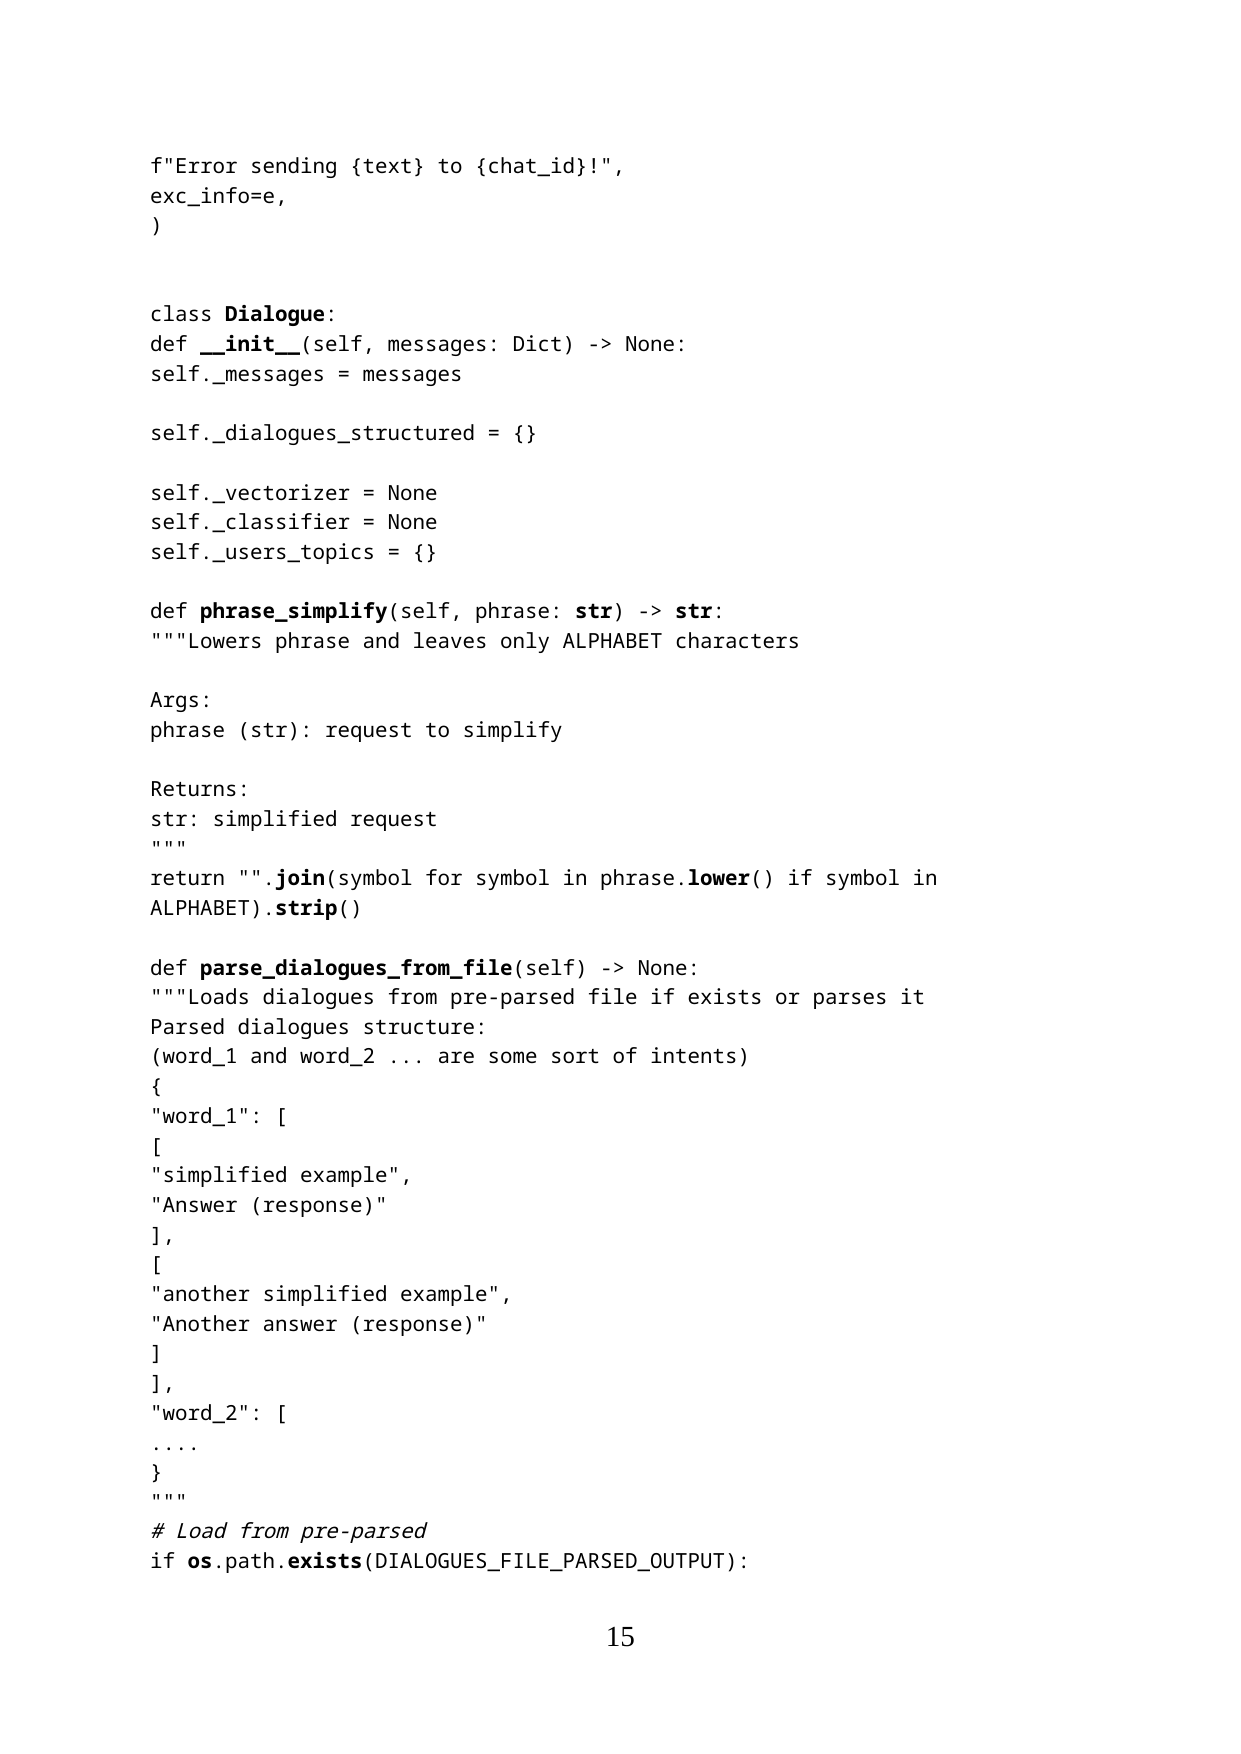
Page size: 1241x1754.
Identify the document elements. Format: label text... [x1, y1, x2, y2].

text Returns: [150, 773, 1090, 803]
text def phrase_simplify(self, phrase: str) -> str: [150, 595, 1090, 625]
text "word_1": [ [150, 1100, 1090, 1129]
text self._classifier = None [150, 506, 1090, 536]
text "simplified example", [150, 1159, 1090, 1189]
text self._users_topics = {} [150, 536, 1090, 565]
text (word_1 and word_2 ... are some sort of intents) [150, 1040, 1090, 1070]
text def __init__(self, messages: Dict) -> None: [150, 328, 1090, 358]
text str: simplified request [150, 803, 1090, 833]
text self._messages = messages [150, 358, 1090, 387]
text f"Error sending {text} to {chat_id}!", [150, 150, 1090, 180]
text } [150, 1456, 1090, 1486]
text ) [150, 209, 1090, 239]
text { [150, 1070, 1090, 1100]
text phrase (str): request to simplify [150, 714, 1090, 743]
text self._vectorizer = None [150, 476, 1090, 506]
text Args: [150, 684, 1090, 714]
text """ [150, 833, 1090, 862]
text Parsed dialogues structure: [150, 1011, 1090, 1040]
text ], [150, 1367, 1090, 1397]
text "word_2": [ [150, 1397, 1090, 1426]
text """ [150, 1486, 1090, 1515]
text def parse_dialogues_from_file(self) -> None: [150, 951, 1090, 981]
text [ [150, 1248, 1090, 1278]
text return "".join(symbol for symbol in phrase.lower() if symbol in ALPHABET).strip() [150, 862, 1090, 922]
text ], [150, 1218, 1090, 1248]
text exc_info=e, [150, 180, 1090, 209]
text "Another answer (response)" [150, 1308, 1090, 1337]
text class Dialogue: [150, 298, 1090, 328]
text if os.path.exists(DIALOGUES_FILE_PARSED_OUTPUT): [150, 1545, 1090, 1575]
text self._dialogues_structured = {} [150, 417, 1090, 447]
text .... [150, 1426, 1090, 1456]
text ] [150, 1337, 1090, 1367]
text """Loads dialogues from pre-parsed file if exists or parses it [150, 981, 1090, 1011]
text """Lowers phrase and leaves only ALPHABET characters [150, 625, 1090, 654]
text "Answer (response)" [150, 1189, 1090, 1218]
text [ [150, 1129, 1090, 1159]
text # Load from pre-parsed [150, 1515, 1090, 1545]
text "another simplified example", [150, 1278, 1090, 1308]
